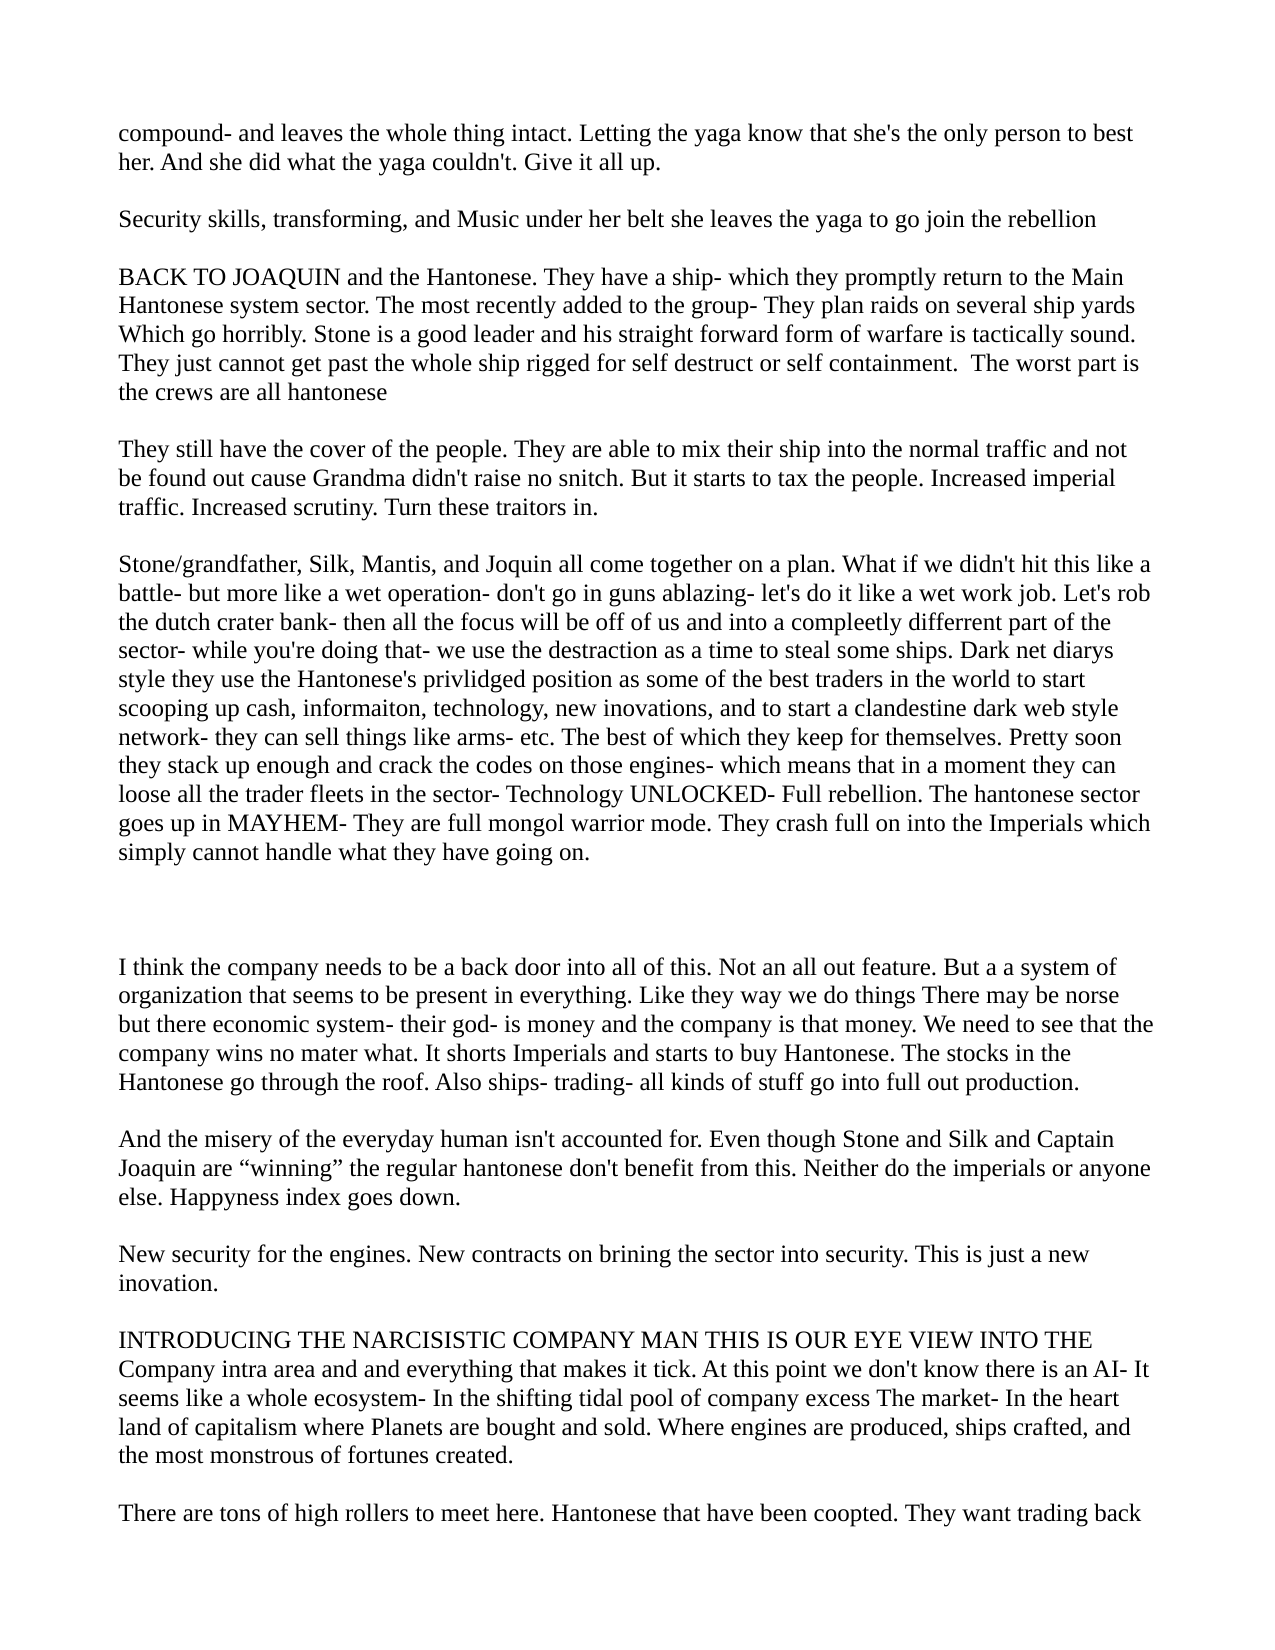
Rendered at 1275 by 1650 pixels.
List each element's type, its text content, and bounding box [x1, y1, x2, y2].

text And the misery of the everyday human isn't accounted for. Even though Stone and Silk and Captain Joaquin are “winning” the regular hantonese don't benefit from this. Neither do the imperials or anyone else. Happyness index goes down. New security for the engines. New contracts on brining the sector into security. This is just a new inovation. INTRODUCING THE NARCISISTIC COMPANY MAN THIS IS OUR EYE VIEW INTO THE Company intra area and and everything that makes it tick. At this point we don't know there is an AI- It seems like a whole ecosystem- In the shifting tidal pool of company excess The market- In the heart land of capitalism where Planets are bought and sold. Where engines are produced, ships crafted, and the most monstrous of fortunes created. There are tons of high rollers to meet here. Hantonese that have been coopted. They want trading back [118, 1124, 1157, 1527]
text compound- and leaves the whole thing intact. Letting the yaga know that she's the only person to best her. And she did what the yaga couldn't. Give it all up. Security skills, transforming, and Music under her belt she leaves the yaga to go join the rebellion BACK TO JOAQUIN and the Hantonese. They have a ship- which they promptly return to the Main Hantonese system sector. The most recently added to the group- They plan raids on several ship yards Which go horribly. Stone is a good leader and his straight forward form of warfare is tactically sound. They just cannot get past the whole ship rigged for self destruct or self containment. The worst part is the crews are all hantonese They still have the cover of the people. They are able to mix their ship into the normal traffic and not be found out cause Grandma didn't raise no snitch. But it starts to tax the people. Increased imperial traffic. Increased scrutiny. Turn these traitors in. Stone/grandfather, Silk, Mantis, and Joquin all come together on a plan. What if we didn't hit this like a battle- but more like a wet operation- don't go in guns ablazing- let's do it like a wet work job. Let's rob the dutch crater bank- then all the focus will be off of us and into a compleetly differrent part of the sector- while you're doing that- we use the destraction as a time to steal some ships. Dark net diarys style they use the Hantonese's privlidged position as some of the best traders in the world to start scooping up cash, informaiton, technology, new inovations, and to start a clandestine dark web style network- they can sell things like arms- etc. The best of which they keep for themselves. Pretty soon they stack up enough and crack the codes on those engines- which means that in a moment they can loose all the trader fleets in the sector- Technology UNLOCKED- Full rebellion. The hantonese sector goes up in MAYHEM- They are full mongol warrior mode. They crash full on into the Imperials which simply cannot handle what they have going on. I think the company needs to be a back door into all of this. Not an all out feature. But a a system of organization that seems to be present in everything. Like they way we do things There may be norse but there economic system- their god- is money and the company is that money. We need to see that the company wins no mater what. It shorts Imperials and starts to buy Hantonese. The stocks in the Hantonese go through the roof. Also ships- trading- all kinds of stuff go into full out production. [118, 118, 1157, 1096]
